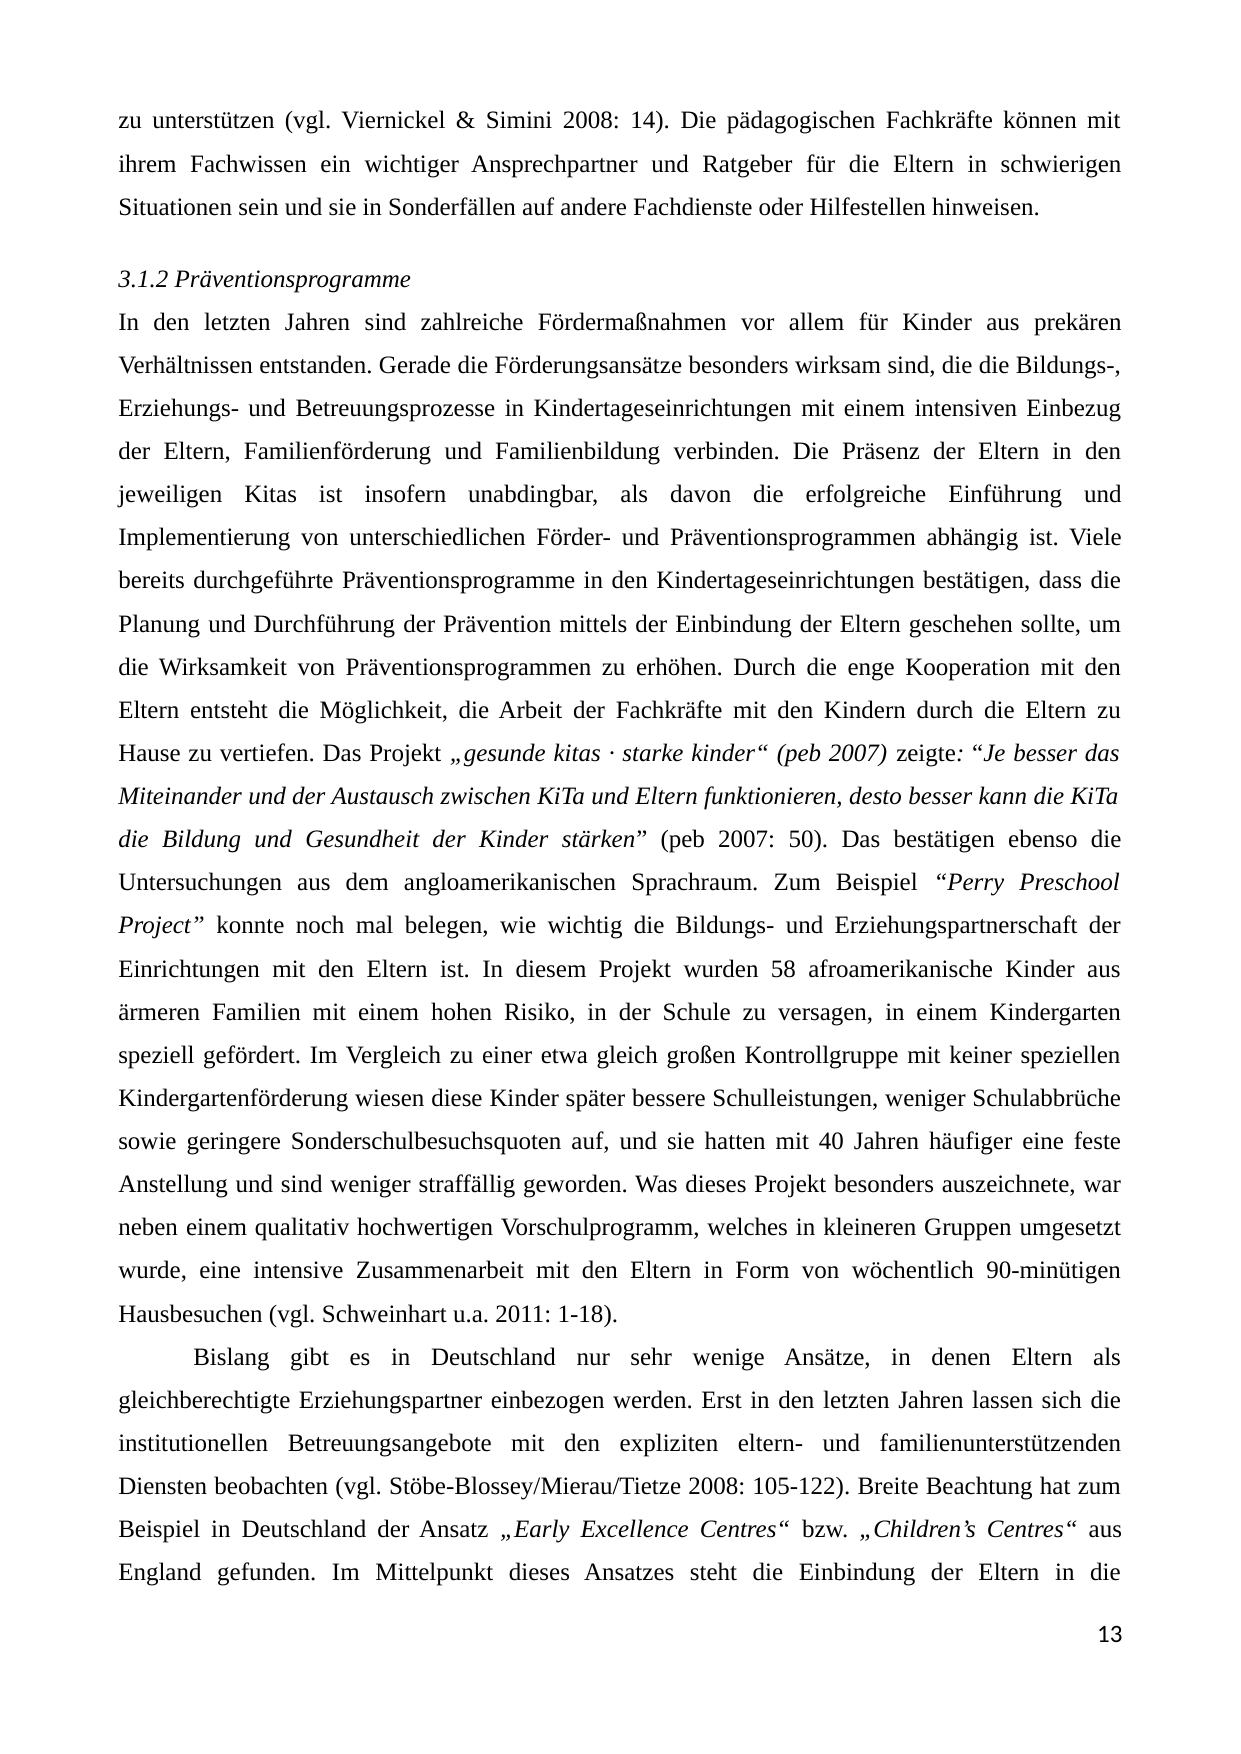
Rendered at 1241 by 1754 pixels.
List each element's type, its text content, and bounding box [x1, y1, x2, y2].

text In den letzten Jahren sind zahlreiche Fördermaßnahmen vor allem für Kinder aus prekären Verhältnissen entstanden. Gerade die Förderungsansätze besonders wirksam sind, die die Bildungs-, Erziehungs- und Betreuungsprozesse in Kindertageseinrichtungen mit einem intensiven Einbezug der Eltern, Familienförderung und Familienbildung verbinden. Die Präsenz der Eltern in den jeweiligen Kitas ist insofern unabdingbar, als davon die erfolgreiche Einführung und Implementierung von unterschiedlichen Förder- und Präventionsprogrammen abhängig ist. Viele bereits durchgeführte Präventionsprogramme in den Kindertageseinrichtungen bestätigen, dass die Planung und Durchführung der Prävention mittels der Einbindung der Eltern geschehen sollte, um die Wirksamkeit von Präventionsprogrammen zu erhöhen. Durch die enge Kooperation mit den Eltern entsteht die Möglichkeit, die Arbeit der Fachkräfte mit den Kindern durch die Eltern zu Hause zu vertiefen. Das Projekt „gesunde kitas · starke kinder“ (peb 2007) zeigte: “Je besser das Miteinander und der Austausch zwischen KiTa und Eltern funktionieren, desto besser kann die KiTa die Bildung und Gesundheit der Kinder stärken” (peb 2007: 50). Das bestätigen ebenso die Untersuchungen aus dem angloamerikanischen Sprachraum. Zum Beispiel “Perry Preschool Project” konnte noch mal belegen, wie wichtig die Bildungs- und Erziehungspartnerschaft der Einrichtungen mit den Eltern ist. In diesem Projekt wurden 58 afroamerikanische Kinder aus ärmeren Familien mit einem hohen Risiko, in der Schule zu versagen, in einem Kindergarten speziell gefördert. Im Vergleich zu einer etwa gleich großen Kontrollgruppe mit keiner speziellen Kindergartenförderung wiesen diese Kinder später bessere Schulleistungen, weniger Schulabbrüche sowie geringere Sonderschulbesuchsquoten auf, und sie hatten mit 40 Jahren häufiger eine feste Anstellung und sind weniger straffällig geworden. Was dieses Projekt besonders auszeichnete, war neben einem qualitativ hochwertigen Vorschulprogramm, welches in kleineren Gruppen umgesetzt wurde, eine intensive Zusammenarbeit mit den Eltern in Form von wöchentlich 90-minütigen Hausbesuchen (vgl. Schweinhart u.a. 2011: 1-18). [118, 307, 1122, 1327]
text Bislang gibt es in Deutschland nur sehr wenige Ansätze, in denen Eltern als gleichberechtigte Erziehungspartner einbezogen werden. Erst in den letzten Jahren lassen sich die institutionellen Betreuungsangebote mit den expliziten eltern- und familienunterstützenden Diensten beobachten (vgl. Stöbe-Blossey/Mierau/Tietze 2008: 105-122). Breite Beachtung hat zum Beispiel in Deutschland der Ansatz „Early Excellence Centres“ bzw. „Children’s Centres“ aus England gefunden. Im Mittelpunkt dieses Ansatzes steht die Einbindung der Eltern in die [118, 1342, 1122, 1586]
text 3.1.2 Präventionsprogramme [118, 264, 1122, 292]
text zu unterstützen (vgl. Viernickel & Simini 2008: 14). Die pädagogischen Fachkräfte können mit ihrem Fachwissen ein wichtiger Ansprechpartner und Ratgeber für die Eltern in schwierigen Situationen sein und sie in Sonderfällen auf andere Fachdienste oder Hilfestellen hinweisen. [118, 106, 1122, 221]
